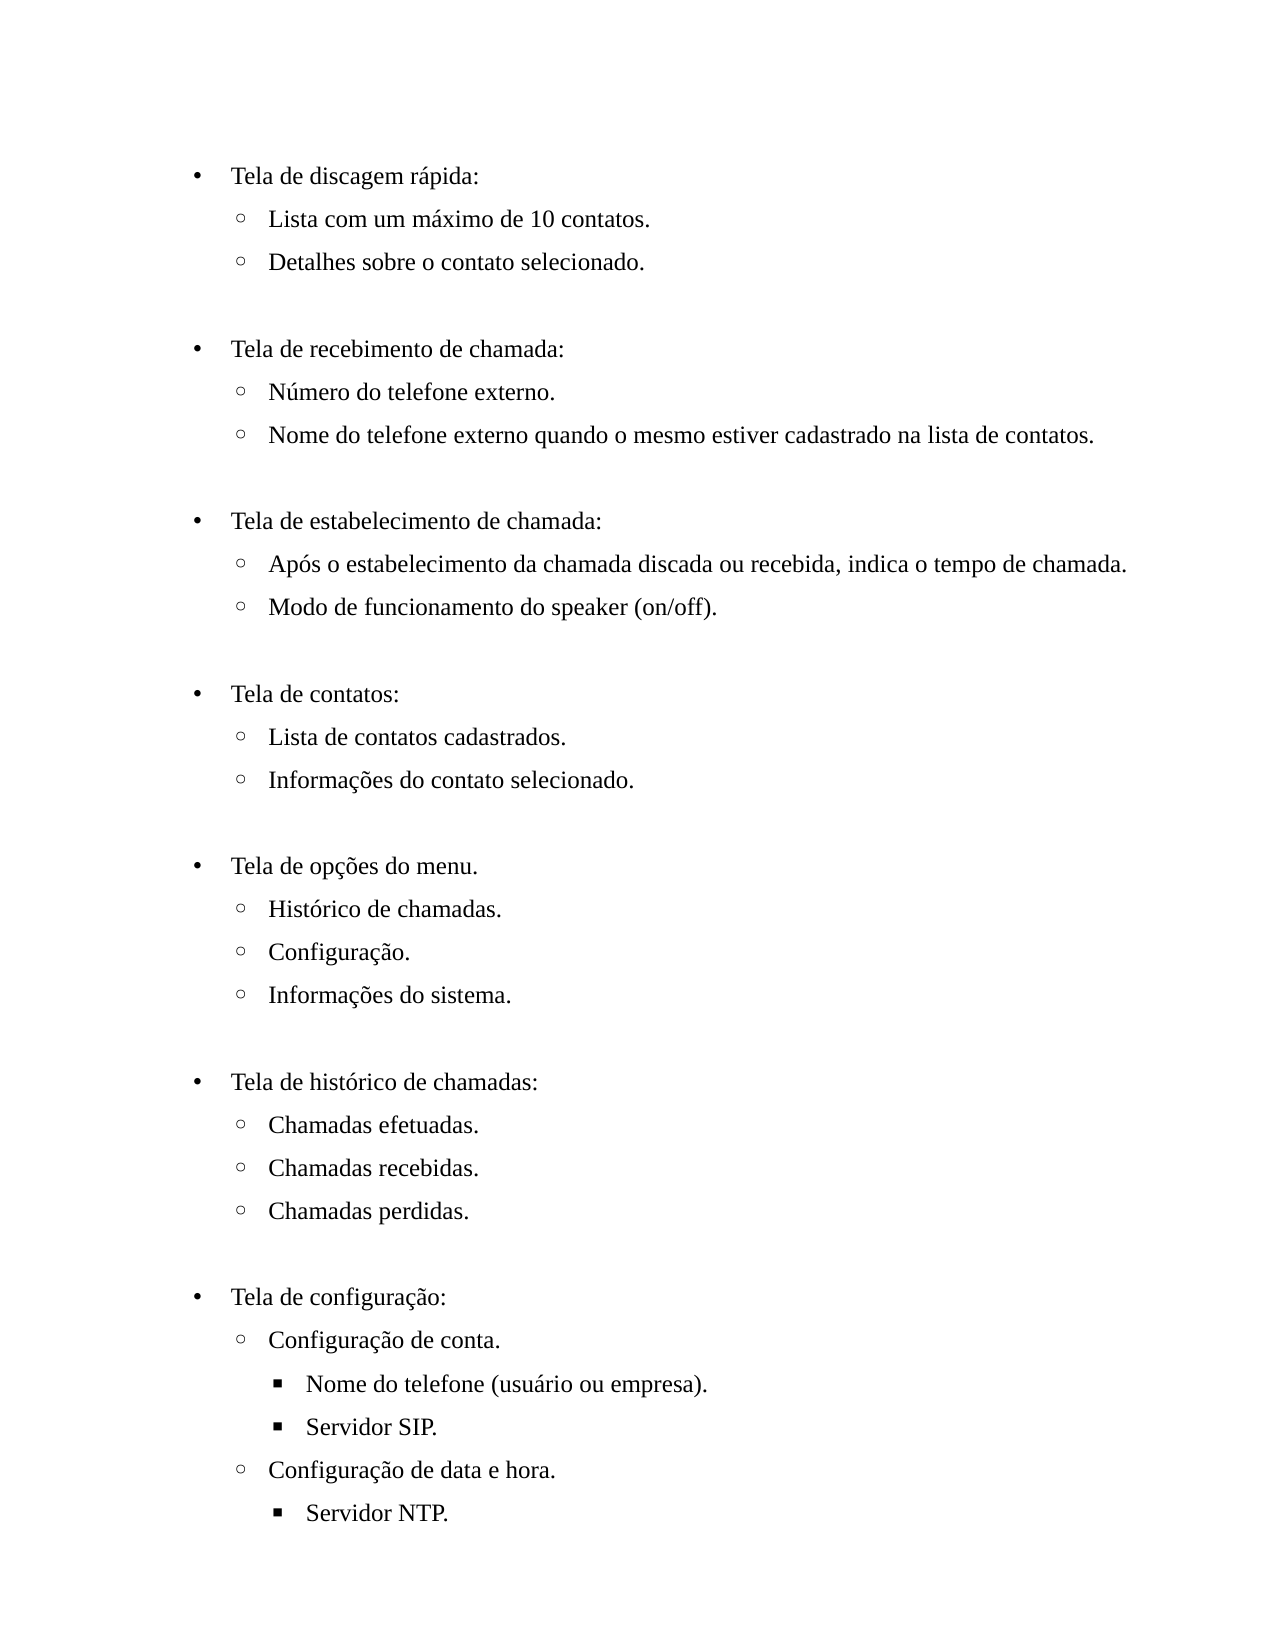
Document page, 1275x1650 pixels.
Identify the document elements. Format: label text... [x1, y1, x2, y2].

list Tela de configuração: [193, 1282, 1157, 1311]
list Servidor SIP. [268, 1412, 1157, 1441]
list Lista de contatos cadastrados. [231, 722, 1157, 751]
list Tela de opções do menu. [193, 851, 1157, 880]
list Nome do telefone (usuário ou empresa). [268, 1369, 1157, 1397]
list Chamadas recebidas. [231, 1153, 1157, 1182]
list Tela de histórico de chamadas: [193, 1067, 1157, 1096]
list Configuração. [231, 937, 1157, 966]
list Número do telefone externo. [231, 377, 1157, 406]
list Histórico de chamadas. [231, 894, 1157, 923]
list Tela de estabelecimento de chamada: [193, 506, 1157, 535]
list Configuração de conta. [231, 1326, 1157, 1354]
list Chamadas perdidas. [231, 1196, 1157, 1225]
list Tela de contatos: [193, 679, 1157, 707]
list Modo de funcionamento do speaker (on/off). [231, 592, 1157, 621]
list Informações do contato selecionado. [231, 765, 1157, 794]
list Detalhes sobre o contato selecionado. [231, 247, 1157, 276]
list Configuração de data e hora. [231, 1455, 1157, 1484]
list Chamadas efetuadas. [231, 1110, 1157, 1139]
list Nome do telefone externo quando o mesmo estiver cadastrado na lista de contatos. [231, 420, 1157, 449]
list Informações do sistema. [231, 981, 1157, 1009]
list Lista com um máximo de 10 contatos. [231, 204, 1157, 233]
list Servidor NTP. [268, 1498, 1157, 1527]
list Após o estabelecimento da chamada discada ou recebida, indica o tempo de chamada. [231, 549, 1157, 578]
list Tela de recebimento de chamada: [193, 334, 1157, 362]
list Tela de discagem rápida: [193, 161, 1157, 190]
